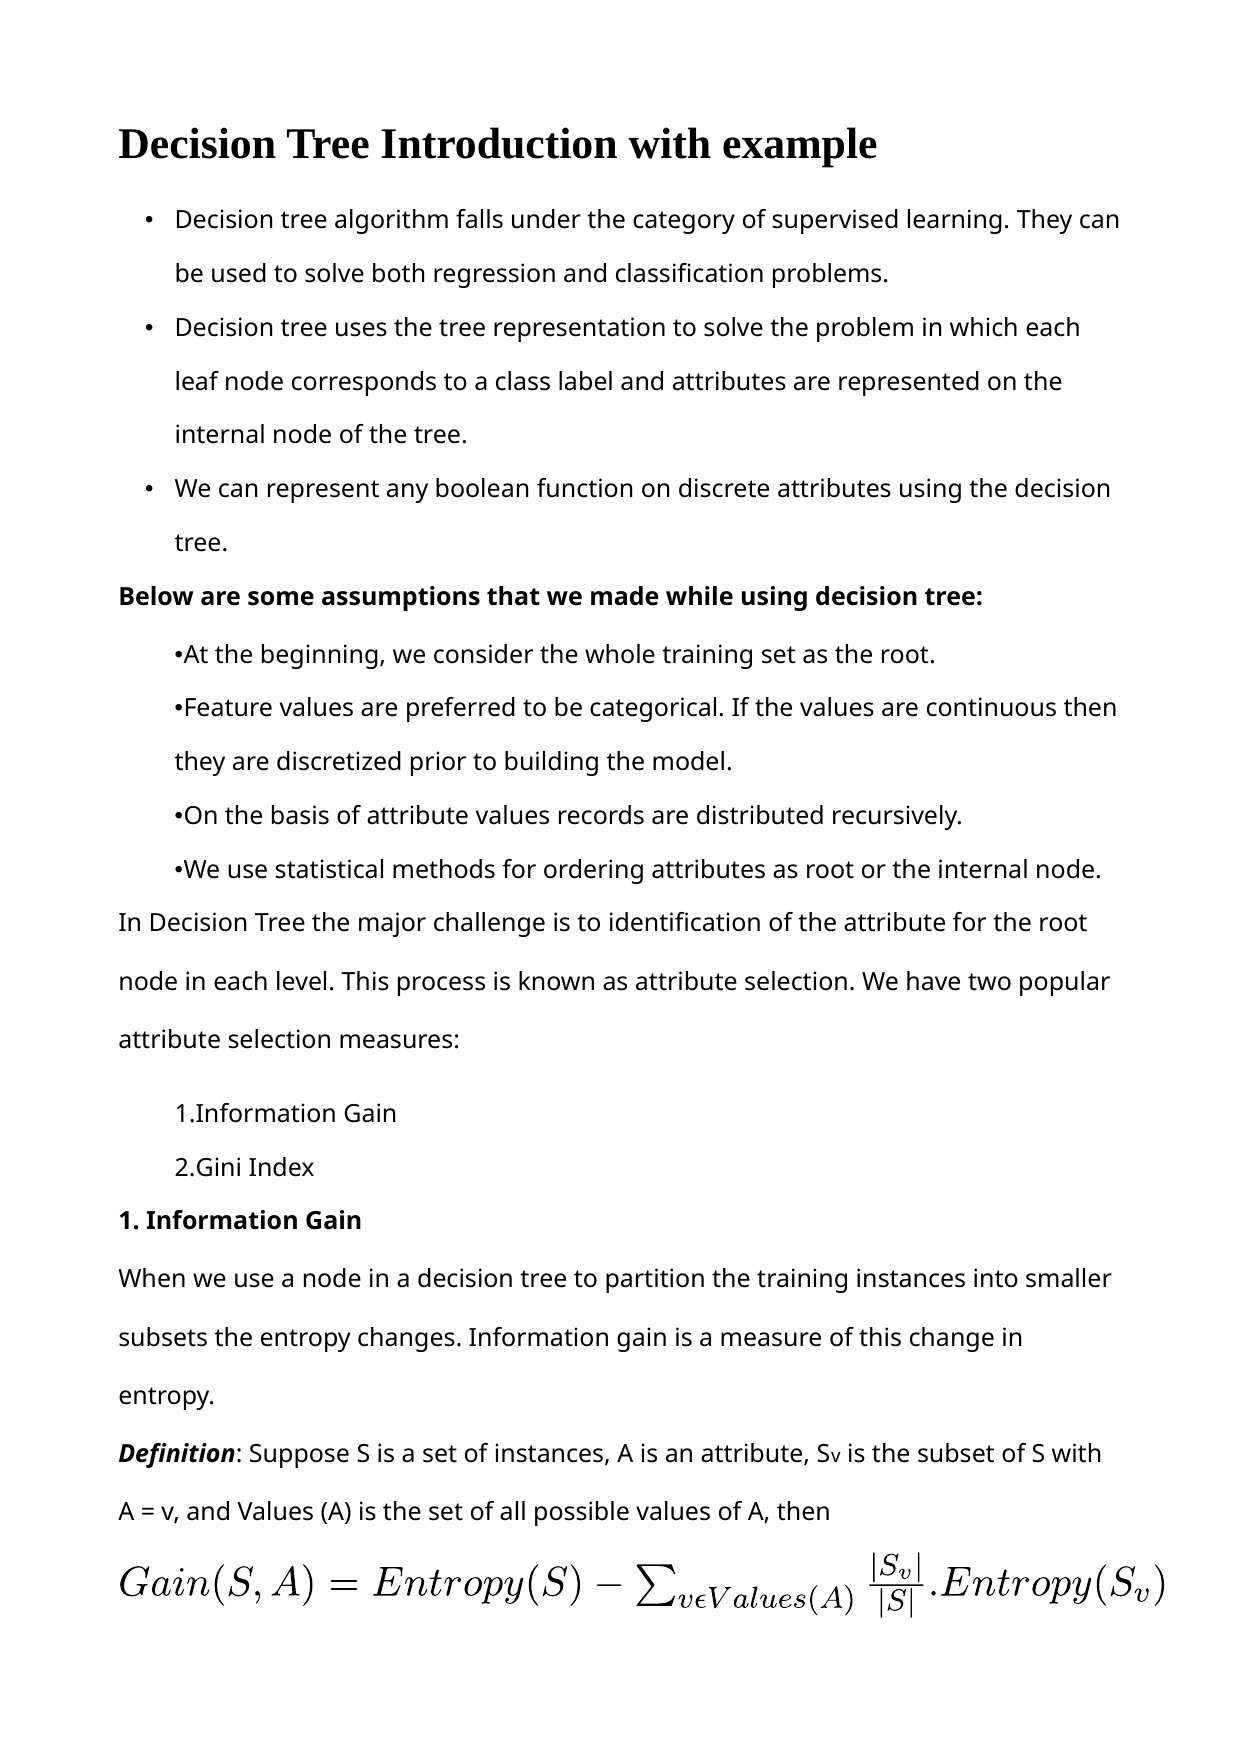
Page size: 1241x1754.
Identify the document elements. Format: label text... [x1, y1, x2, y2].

list Decision tree uses the tree representation to solve the problem in which each leaf node corresponds to a class label and attributes are represented on the internal node of the tree. [174, 309, 1122, 451]
list We can represent any boolean function on discrete attributes using the decision tree. [174, 471, 1122, 558]
list At the beginning, we consider the whole training set as the root. [174, 636, 1122, 670]
list Information Gain [174, 1095, 1122, 1129]
list We use statistical methods for ordering attributes as root or the internal node. [174, 851, 1122, 885]
list Feature values are preferred to be categorical. If the values are continuous then they are discretized prior to building the model. [174, 690, 1122, 778]
subtitle Decision Tree Introduction with example [118, 118, 1122, 168]
list Decision tree algorithm falls under the category of supervised learning. They can be used to solve both regression and classification problems. [174, 202, 1122, 290]
list On the basis of attribute values records are distributed recursively. [174, 798, 1122, 832]
text 1. Information Gain When we use a node in a decision tree to partition the training instances into smaller subsets the entropy changes. Information gain is a measure of this change in entropy. Definition: Suppose S is a set of instances, A is an attribute, Sv is the subset of S with A = v, and Values (A) is the set of all possible values of A, then [118, 1203, 1122, 1633]
list Gini Index [174, 1149, 1122, 1183]
text In Decision Tree the major challenge is to identification of the attribute for the root node in each level. This process is known as attribute selection. We have two popular attribute selection measures: [118, 905, 1122, 1056]
text Below are some assumptions that we made while using decision tree: [118, 578, 1122, 612]
